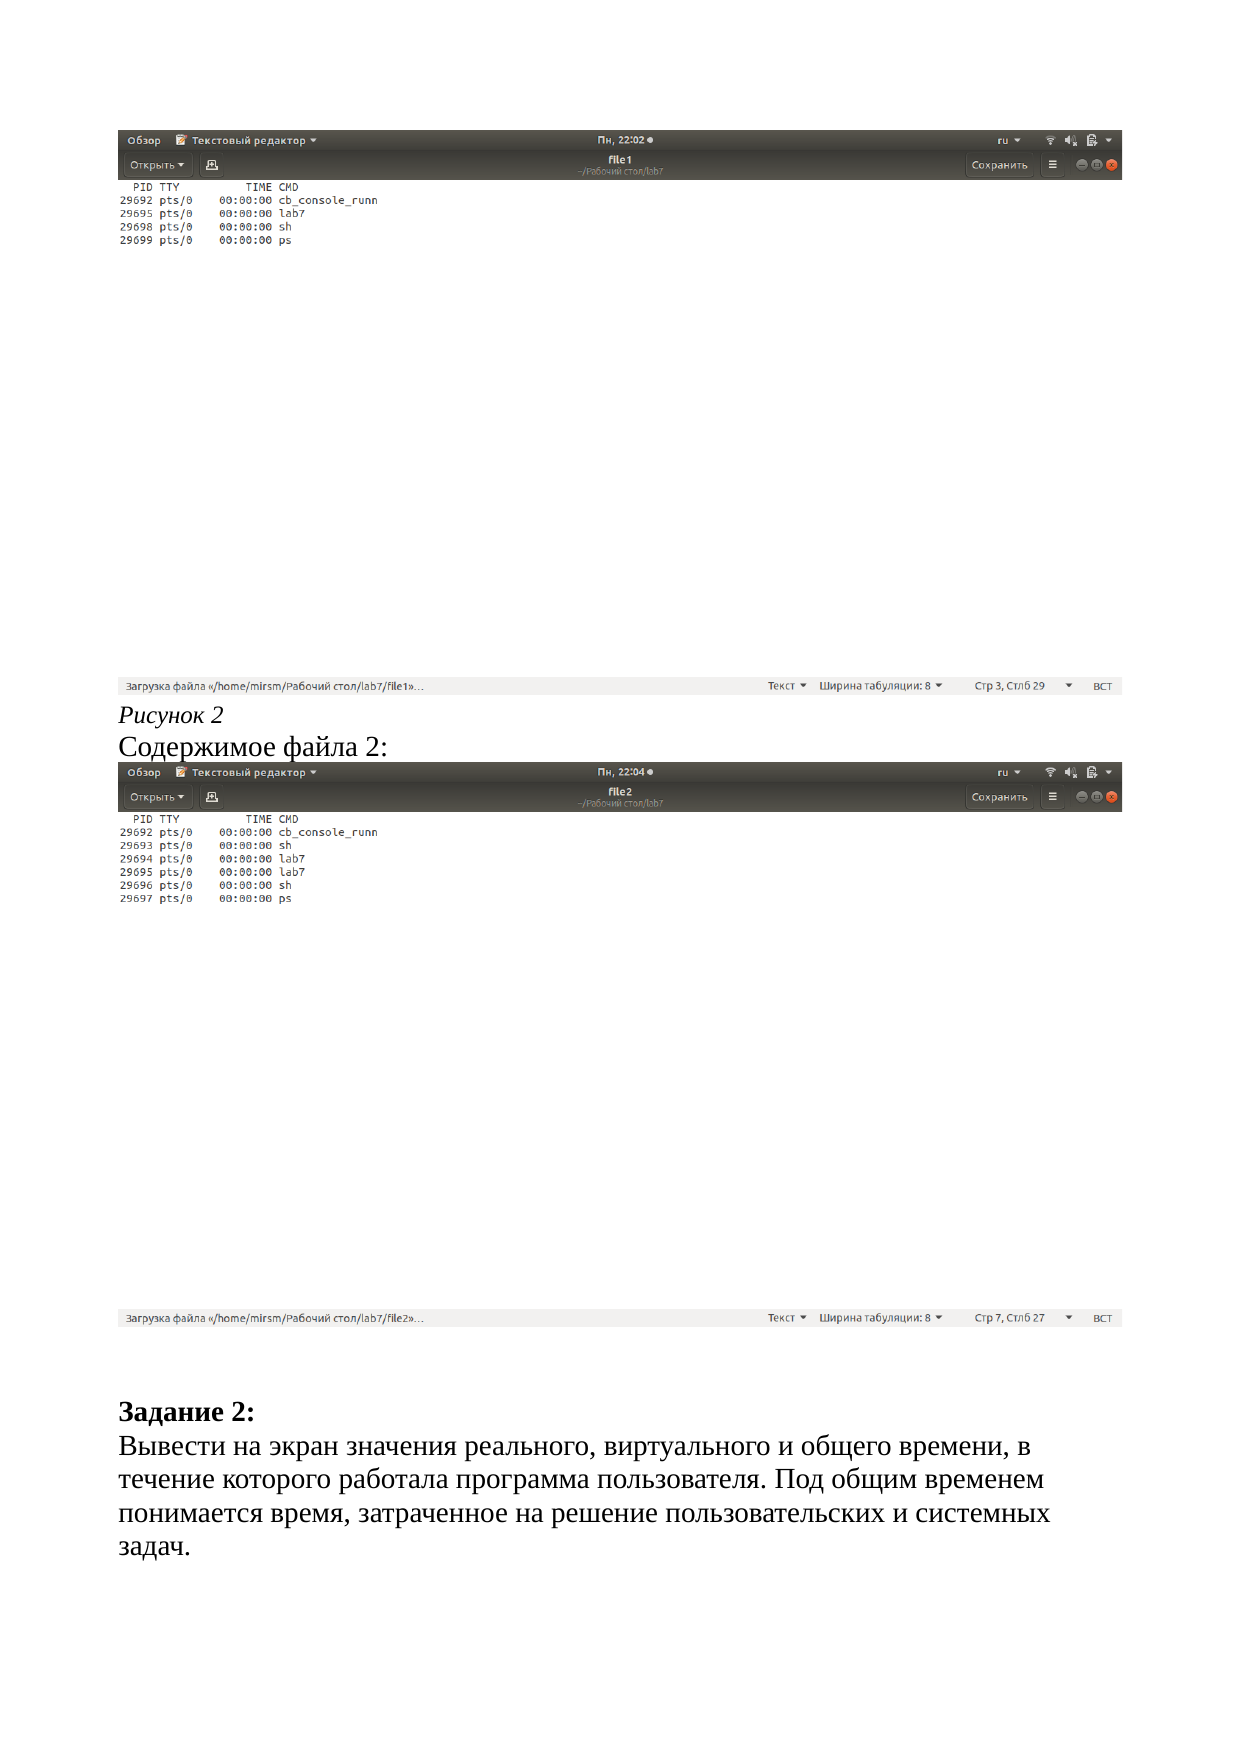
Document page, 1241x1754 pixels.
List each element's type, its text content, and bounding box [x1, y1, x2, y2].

text Содержимое файла 2: [118, 729, 1122, 762]
picture [118, 762, 1123, 1327]
text Вывести на экран значения реального, виртуального и общего времени, в течение которого работала программа пользователя. Под общим временем понимается время, затраченное на решение пользовательских и системных задач. [118, 1428, 1122, 1562]
text Рисунок 2 [118, 695, 1122, 729]
text Задание 2: [118, 1394, 1122, 1428]
text [118, 118, 1122, 130]
picture [118, 130, 1123, 695]
